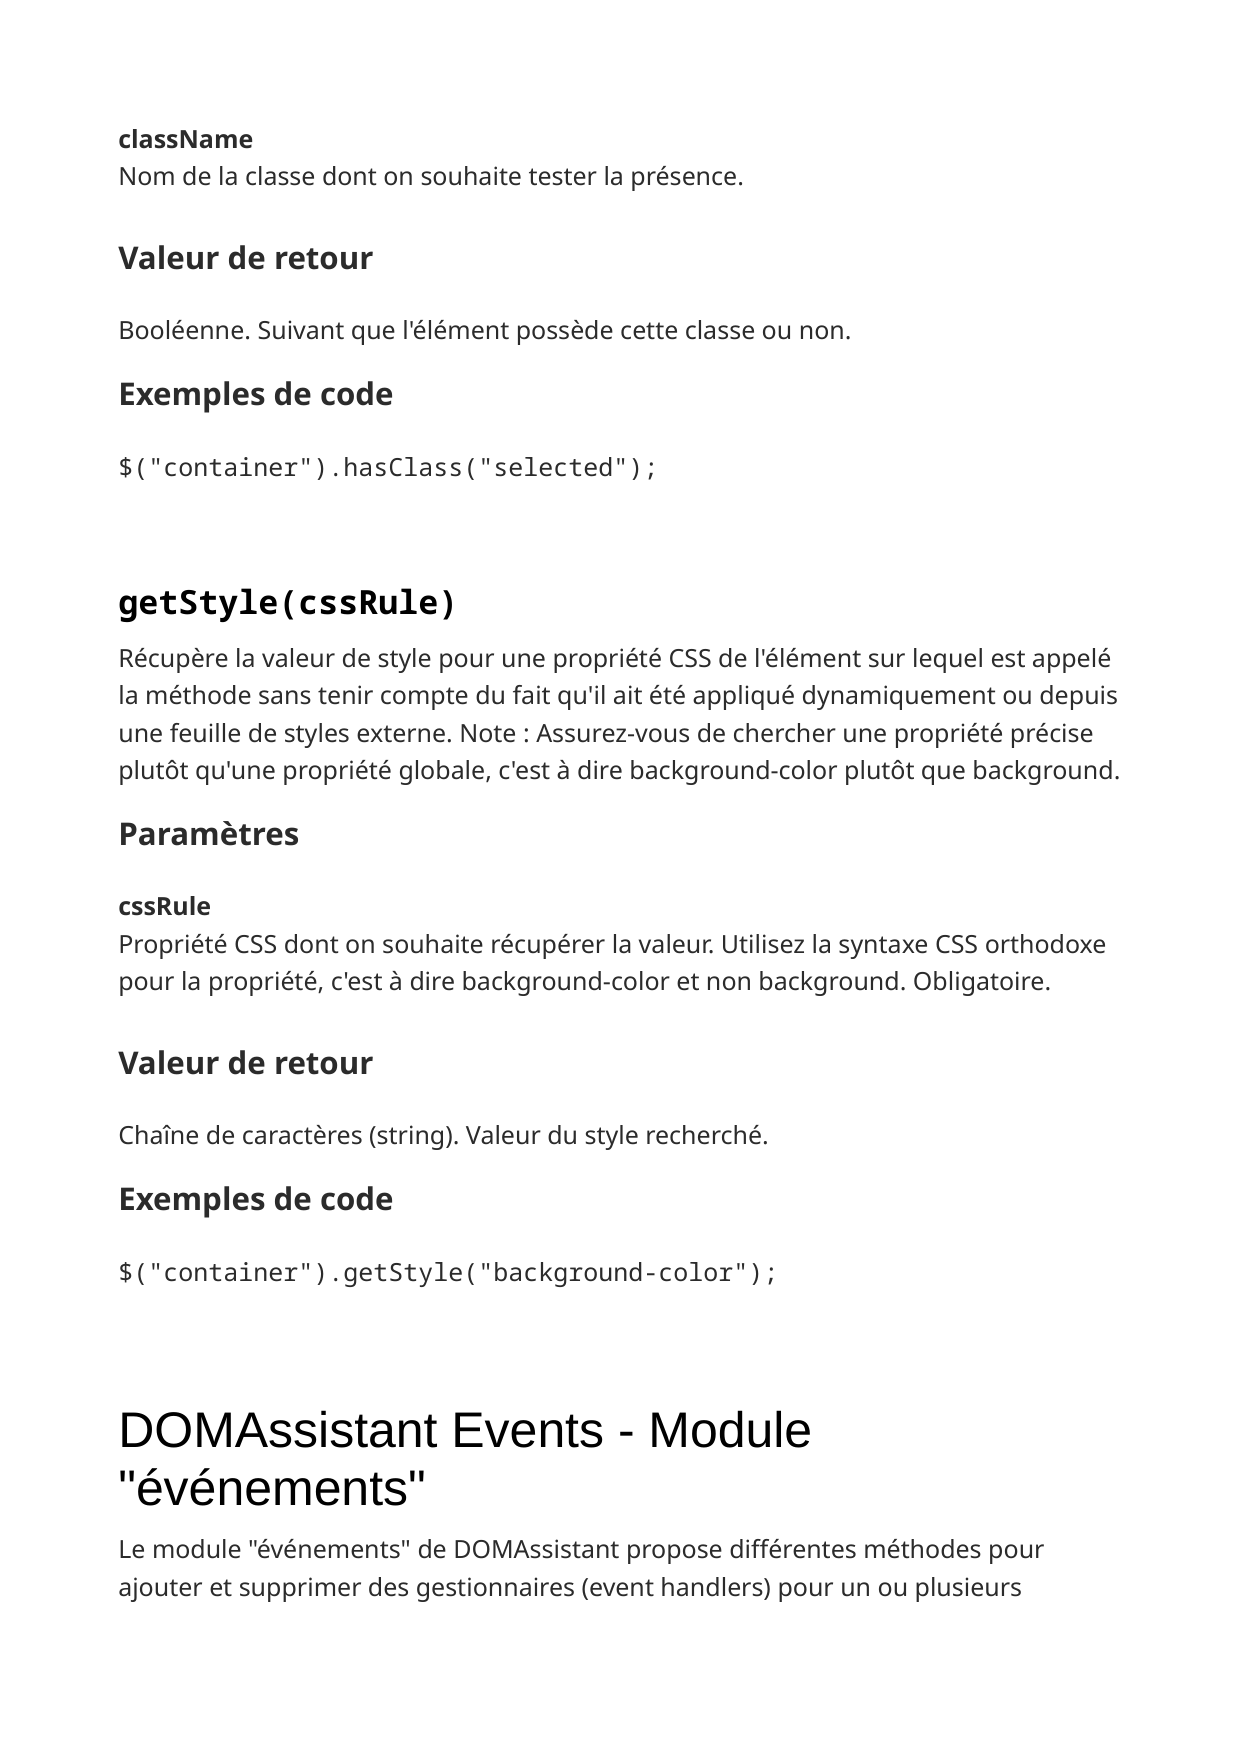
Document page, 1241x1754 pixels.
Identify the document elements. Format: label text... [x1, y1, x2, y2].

text Paramètres [118, 812, 1122, 854]
text Chaîne de caractères (string). Valeur du style recherché. [118, 1114, 1122, 1152]
text Valeur de retour [118, 193, 1122, 278]
text Valeur de retour [118, 998, 1122, 1083]
text Le module "événements" de DOMAssistant propose différentes méthodes pour ajouter et supprimer des gestionnaires (event handlers) pour un ou plusieurs [118, 1528, 1122, 1603]
text $("container").hasClass("selected"); [118, 446, 1122, 483]
text className [118, 118, 1122, 156]
text Propriété CSS dont on souhaite récupérer la valeur. Utilisez la syntaxe CSS orthodoxe pour la propriété, c'est à dire background-color et non background. Obligatoire. [118, 923, 1122, 998]
text Booléenne. Suivant que l'élément possède cette classe ou non. [118, 309, 1122, 347]
text cssRule [118, 886, 1122, 923]
text $("container").getStyle("background-color"); [118, 1251, 1122, 1288]
subtitle DOMAssistant Events - Module "événements" [118, 1401, 1122, 1516]
text Nom de la classe dont on souhaite tester la présence. [118, 156, 1122, 193]
text Exemples de code [118, 372, 1122, 415]
text Exemples de code [118, 1177, 1122, 1220]
subtitle getStyle(cssRule) [118, 533, 1122, 624]
text Récupère la valeur de style pour une propriété CSS de l'élément sur lequel est appelé la méthode sans tenir compte du fait qu'il ait été appliqué dynamiquement ou depuis une feuille de styles externe. Note : Assurez-vous de chercher une propriété précise plutôt qu'une propriété globale, c'est à dire background-color plutôt que background. [118, 637, 1122, 787]
